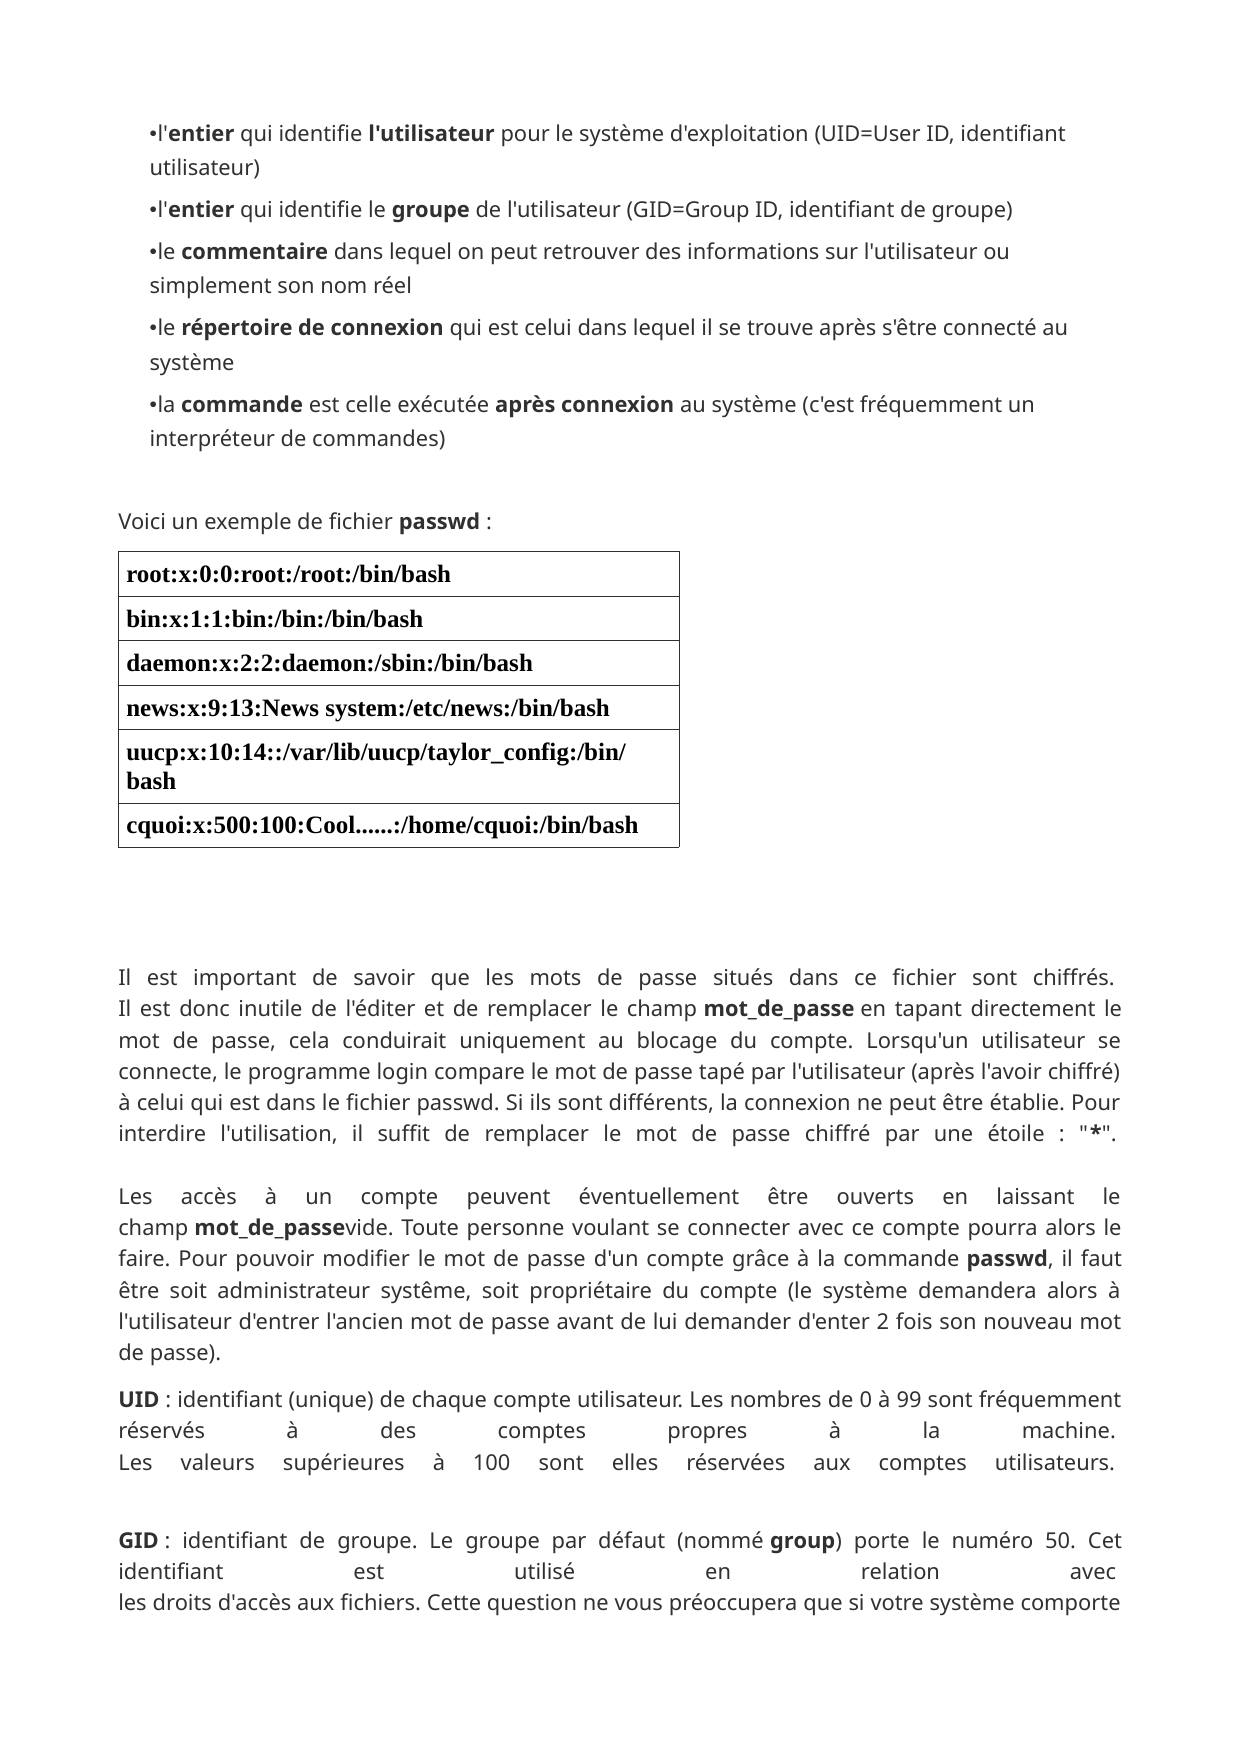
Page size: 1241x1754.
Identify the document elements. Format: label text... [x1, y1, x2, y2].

table_cell uucp:x:10:14::/var/lib/uucp/taylor_config:/bin/bash [119, 730, 679, 802]
list l'entier qui identifie le groupe de l'utilisateur (GID=Group ID, identifiant de groupe) [118, 194, 1122, 224]
list l'entier qui identifie l'utilisateur pour le système d'exploitation (UID=User ID, identifiant utilisateur) [118, 118, 1122, 182]
table_cell daemon:x:2:2:daemon:/sbin:/bin/bash [119, 641, 679, 685]
table_cell cquoi:x:500:100:Cool......:/home/cquoi:/bin/bash [119, 804, 679, 847]
list le commentaire dans lequel on peut retrouver des informations sur l'utilisateur ou simplement son nom réel [118, 236, 1122, 300]
text UID : identifiant (unique) de chaque compte utilisateur. Les nombres de 0 à 99 sont fréquemment réservés à des comptes propres à la machine. Les valeurs supérieures à 100 sont elles réservées aux comptes utilisateurs. [118, 1383, 1122, 1508]
text Voici un exemple de fichier passwd : [118, 504, 1122, 536]
list le répertoire de connexion qui est celui dans lequel il se trouve après s'être connecté au système [118, 312, 1122, 376]
list la commande est celle exécutée après connexion au système (c'est fréquemment un interpréteur de commandes) [118, 388, 1122, 452]
text GID : identifiant de groupe. Le groupe par défaut (nommé group) porte le numéro 50. Cet identifiant est utilisé en relation avec les droits d'accès aux fichiers. Cette question ne vous préoccupera que si votre système comporte [118, 1523, 1122, 1617]
text Il est important de savoir que les mots de passe situés dans ce fichier sont chiffrés. Il est donc inutile de l'éditer et de remplacer le champ mot_de_passe en tapant directement le mot de passe, cela conduirait uniquement au blocage du compte. Lorsqu'un utilisateur se connecte, le programme login compare le mot de passe tapé par l'utilisateur (après l'avoir chiffré) à celui qui est dans le fichier passwd. Si ils sont différents, la connexion ne peut être établie. Pour interdire l'utilisation, il suffit de remplacer le mot de passe chiffré par une étoile : "*". Les accès à un compte peuvent éventuellement être ouverts en laissant le champ mot_de_passevide. Toute personne voulant se connecter avec ce compte pourra alors le faire. Pour pouvoir modifier le mot de passe d'un compte grâce à la commande passwd, il faut être soit administrateur systême, soit propriétaire du compte (le système demandera alors à l'utilisateur d'entrer l'ancien mot de passe avant de lui demander d'enter 2 fois son nouveau mot de passe). [118, 961, 1122, 1367]
table_header root:x:0:0:root:/root:/bin/bash [119, 552, 679, 596]
table_cell bin:x:1:1:bin:/bin:/bin/bash [119, 597, 679, 640]
table_cell news:x:9:13:News system:/etc/news:/bin/bash [119, 686, 679, 729]
